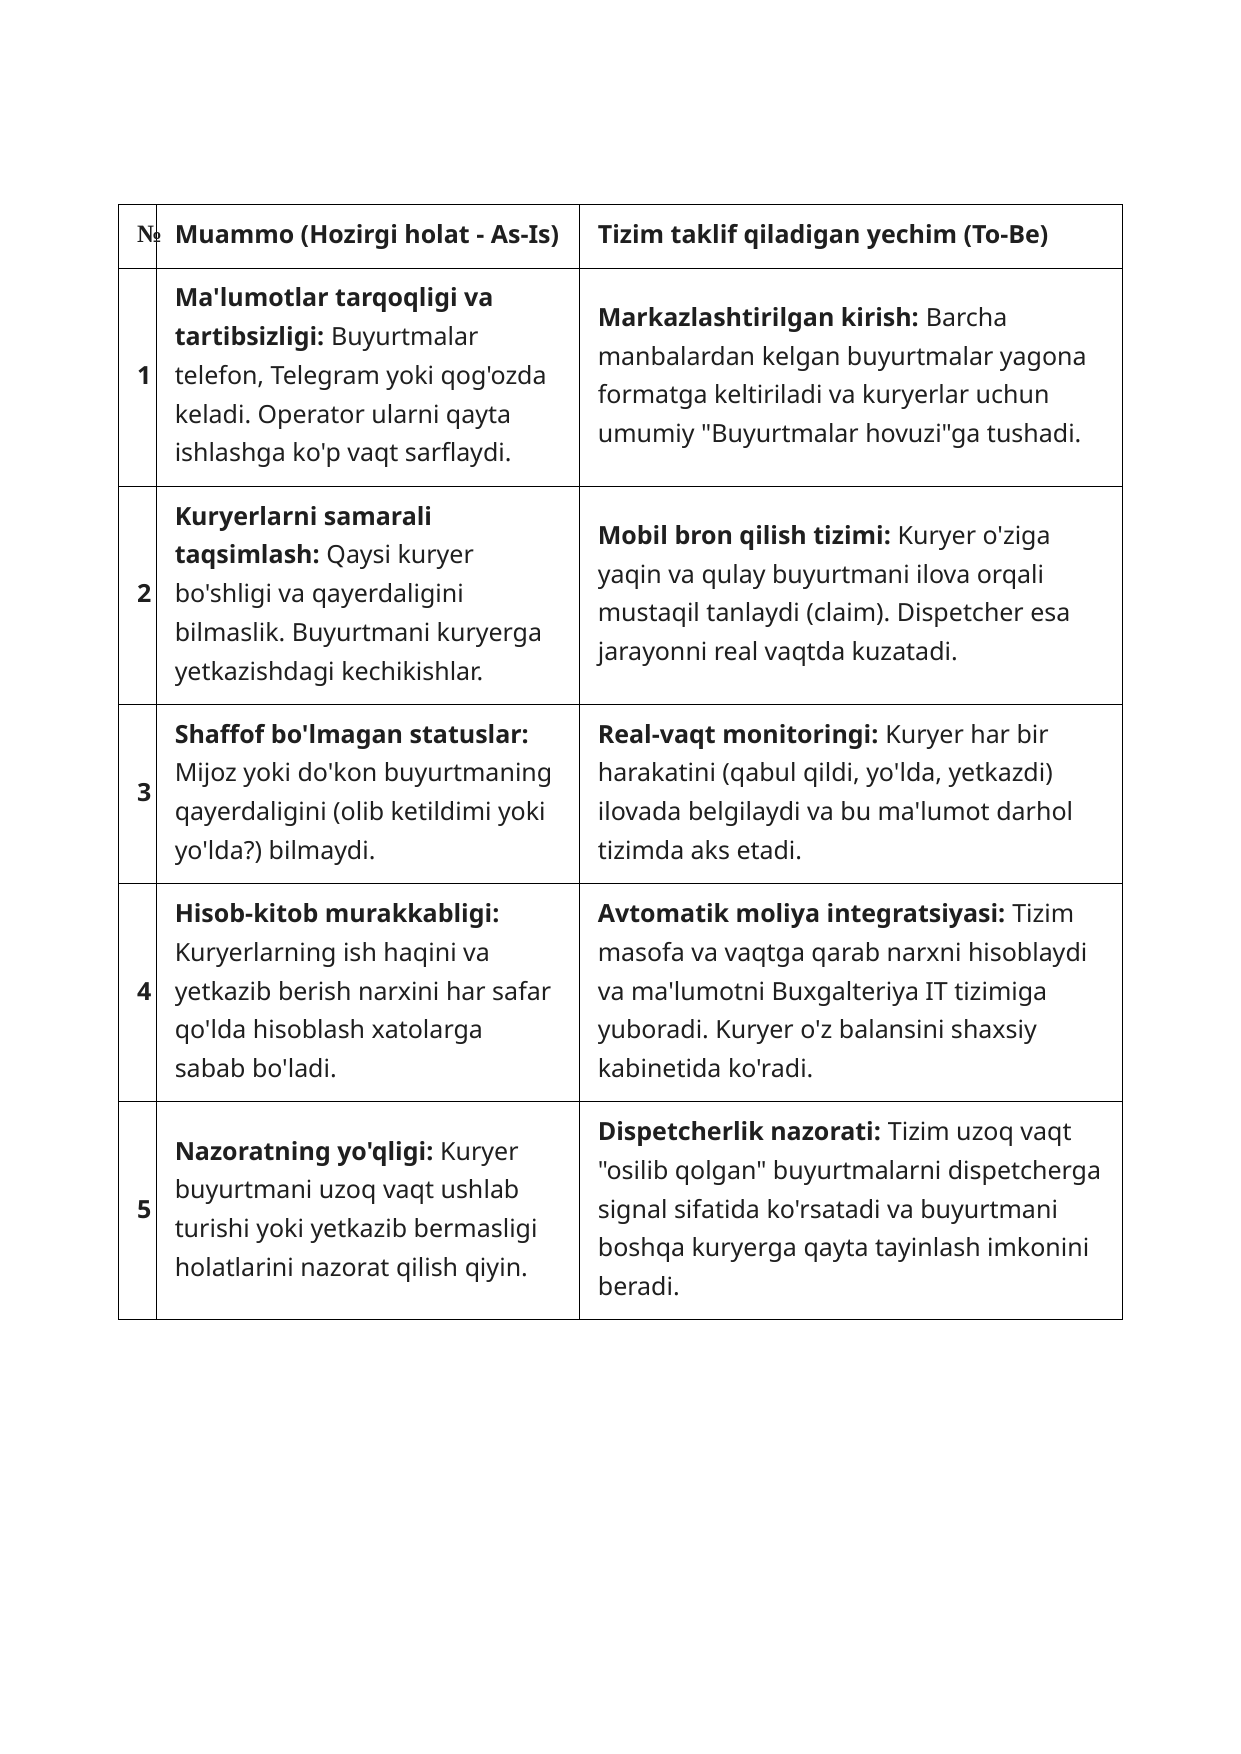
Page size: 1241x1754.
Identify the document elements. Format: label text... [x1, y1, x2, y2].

table_header Muammo (Hozirgi holat - As-Is) [157, 205, 579, 267]
table_cell Ma'lumotlar tarqoqligi va tartibsizligi: Buyurtmalar telefon, Telegram yoki qog'ozda keladi. Operator ularni qayta ishlashga ko'p vaqt sarflaydi. [157, 269, 579, 486]
table_cell 2 [119, 487, 156, 704]
table_cell 4 [119, 884, 156, 1101]
table_cell 1 [119, 269, 156, 486]
table_cell Avtomatik moliya integratsiyasi: Tizim masofa va vaqtga qarab narxni hisoblaydi va ma'lumotni Buxgalteriya IT tizimiga yuboradi. Kuryer o'z balansini shaxsiy kabinetida ko'radi. [580, 884, 1122, 1101]
table_header Tizim taklif qiladigan yechim (To-Be) [580, 205, 1122, 267]
table_cell Real-vaqt monitoringi: Kuryer har bir harakatini (qabul qildi, yo'lda, yetkazdi) ilovada belgilaydi va bu ma'lumot darhol tizimda aks etadi. [580, 705, 1122, 883]
table_cell Markazlashtirilgan kirish: Barcha manbalardan kelgan buyurtmalar yagona formatga keltiriladi va kuryerlar uchun umumiy "Buyurtmalar hovuzi"ga tushadi. [580, 269, 1122, 486]
table_header № [119, 205, 156, 267]
table_cell Shaffof bo'lmagan statuslar: Mijoz yoki do'kon buyurtmaning qayerdaligini (olib ketildimi yoki yo'lda?) bilmaydi. [157, 705, 579, 883]
table_cell Hisob-kitob murakkabligi: Kuryerlarning ish haqini va yetkazib berish narxini har safar qo'lda hisoblash xatolarga sabab bo'ladi. [157, 884, 579, 1101]
table_cell Kuryerlarni samarali taqsimlash: Qaysi kuryer bo'shligi va qayerdaligini bilmaslik. Buyurtmani kuryerga yetkazishdagi kechikishlar. [157, 487, 579, 704]
table_cell Mobil bron qilish tizimi: Kuryer o'ziga yaqin va qulay buyurtmani ilova orqali mustaqil tanlaydi (claim). Dispetcher esa jarayonni real vaqtda kuzatadi. [580, 487, 1122, 704]
table_cell 3 [119, 705, 156, 883]
table_cell Nazoratning yo'qligi: Kuryer buyurtmani uzoq vaqt ushlab turishi yoki yetkazib bermasligi holatlarini nazorat qilish qiyin. [157, 1102, 579, 1319]
table_cell Dispetcherlik nazorati: Tizim uzoq vaqt "osilib qolgan" buyurtmalarni dispetcherga signal sifatida ko'rsatadi va buyurtmani boshqa kuryerga qayta tayinlash imkonini beradi. [580, 1102, 1122, 1319]
table_cell 5 [119, 1102, 156, 1319]
